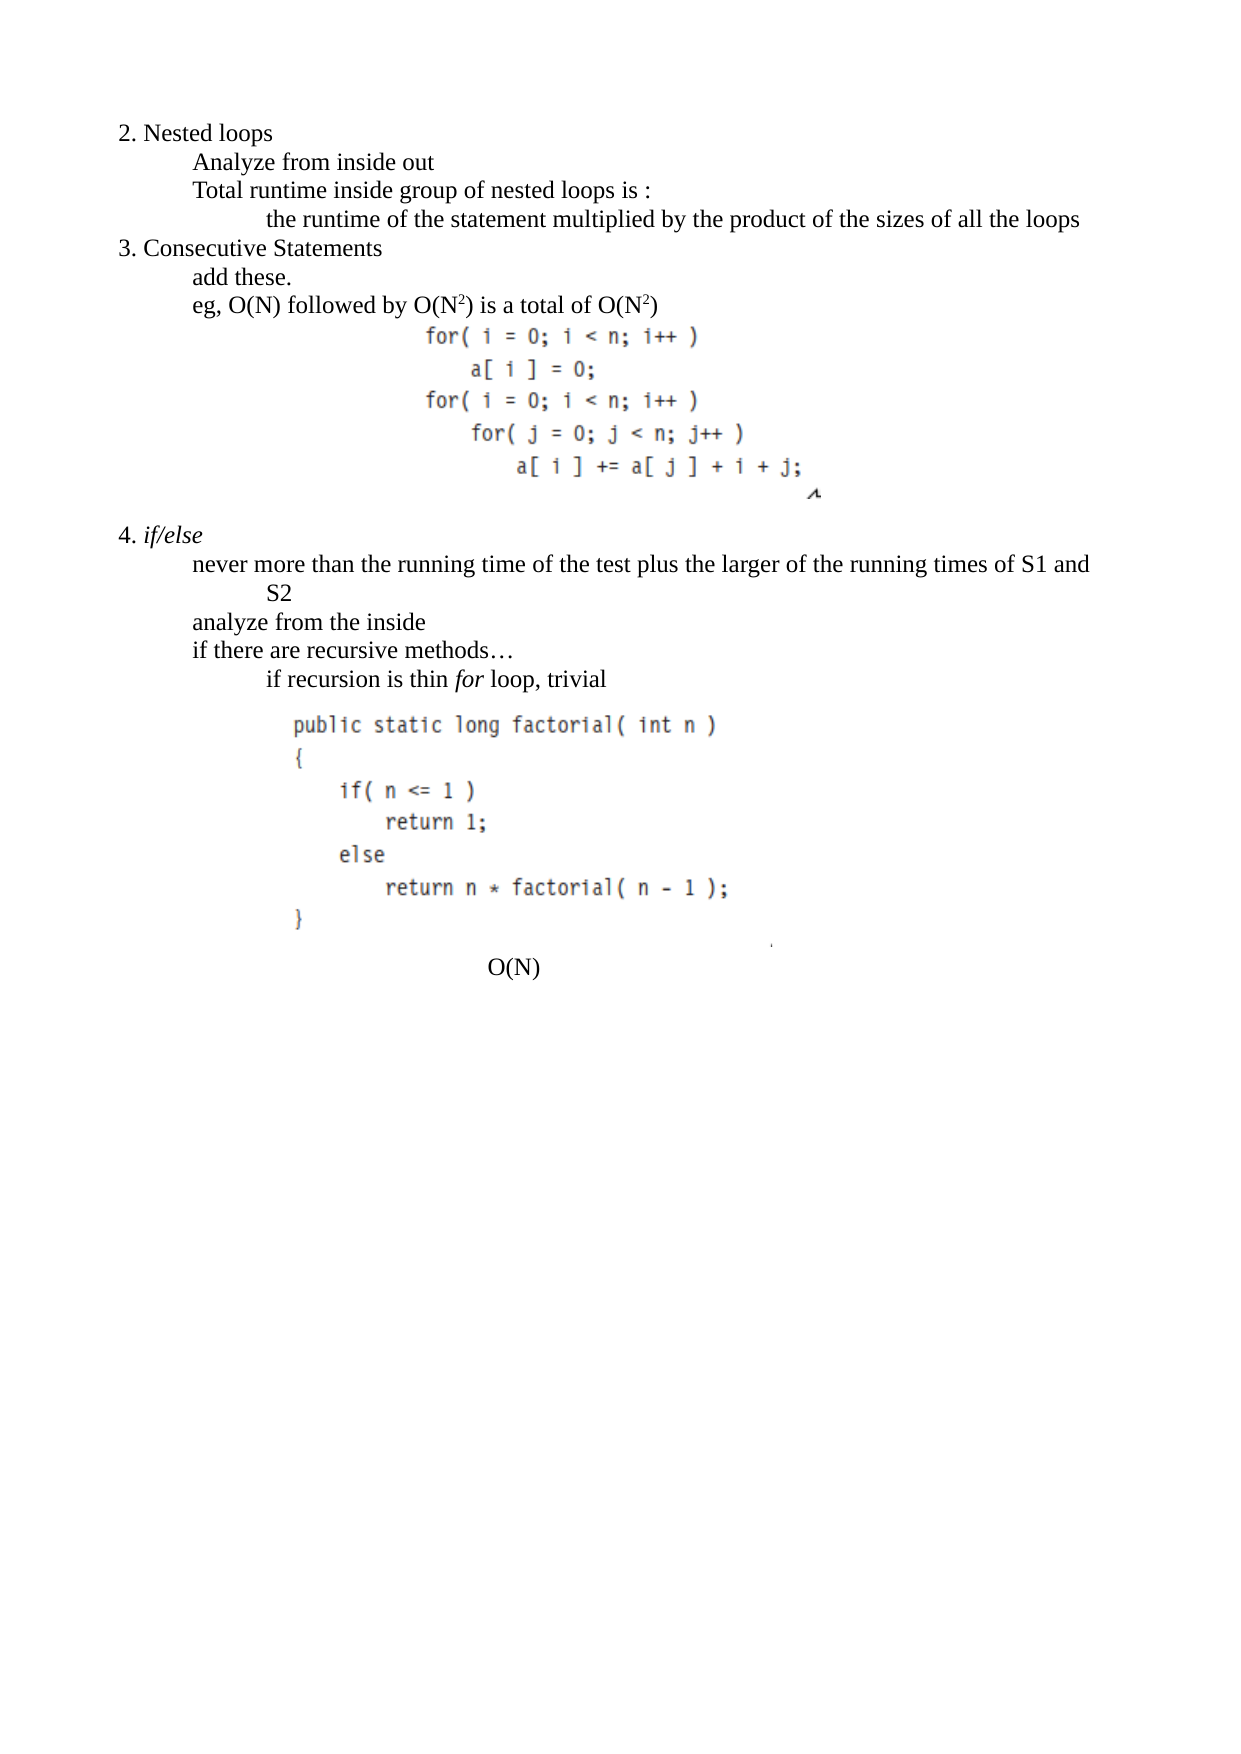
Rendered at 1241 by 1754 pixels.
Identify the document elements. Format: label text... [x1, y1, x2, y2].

text if recursion is thin for loop, trivial [118, 664, 1122, 693]
picture [419, 319, 821, 499]
picture [272, 700, 773, 947]
text the runtime of the statement multiplied by the product of the sizes of all the loops [118, 204, 1122, 233]
text 2. Nested loops [118, 118, 1122, 147]
text 3. Consecutive Statements [118, 233, 1122, 262]
text O(N) [118, 952, 1122, 981]
text never more than the running time of the test plus the larger of the running times of S1 and S2 [118, 549, 1122, 607]
text add these. [118, 262, 1122, 291]
text Analyze from inside out [118, 147, 1122, 176]
text Total runtime inside group of nested loops is : [118, 176, 1122, 204]
text analyze from the inside [118, 607, 1122, 636]
text if there are recursive methods… [118, 636, 1122, 664]
text 4. if/else [118, 521, 1122, 549]
text eg, O(N) followed by O(N2) is a total of O(N2) [118, 291, 1122, 319]
